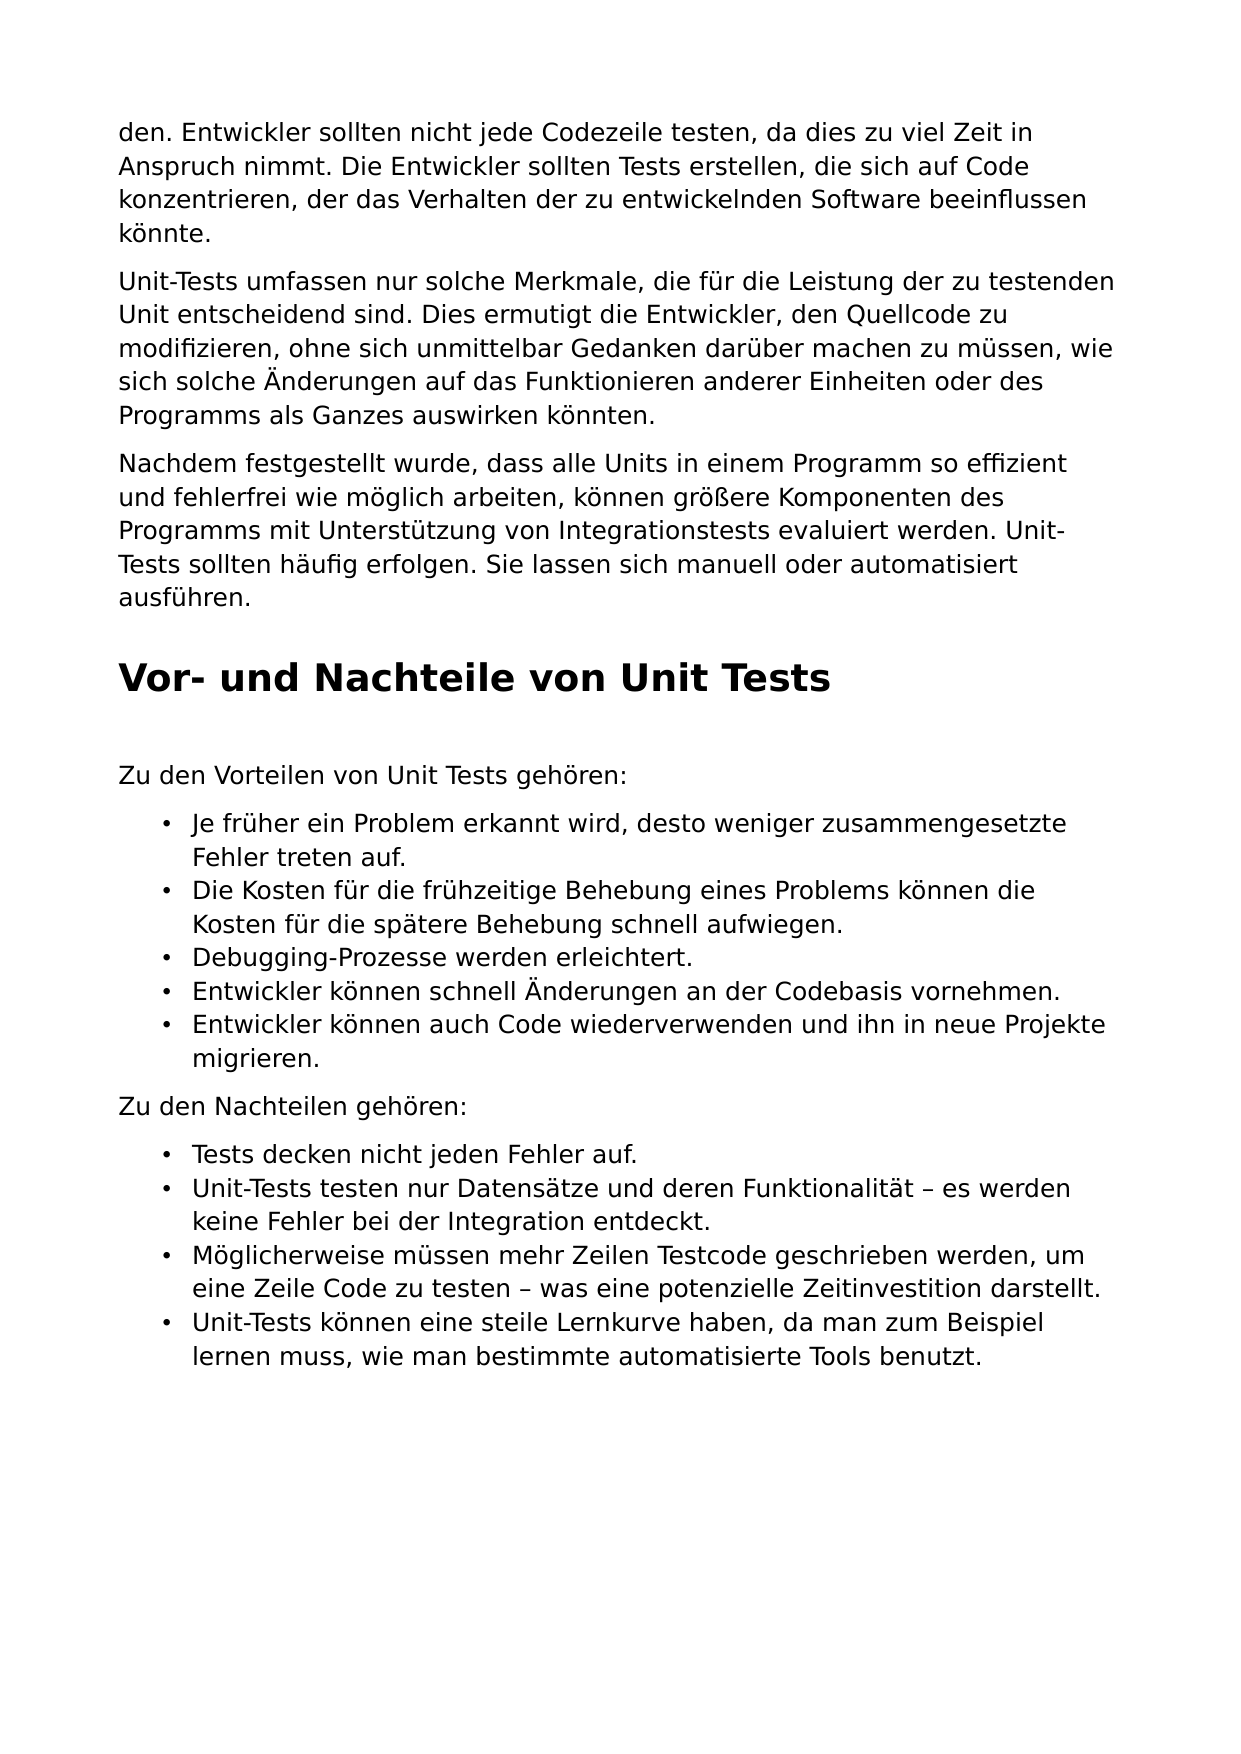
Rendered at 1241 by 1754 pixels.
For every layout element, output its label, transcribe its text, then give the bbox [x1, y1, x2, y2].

subtitle Vor- und Nachteile von Unit Tests [118, 656, 1122, 701]
list Debugging-Prozesse werden erleichtert. [162, 943, 1122, 973]
list Die Kosten für die frühzeitige Behebung eines Problems können die Kosten für die spätere Behebung schnell aufwiegen. [162, 876, 1122, 939]
list Entwickler können auch Code wiederverwenden und ihn in neue Projekte migrieren. [162, 1011, 1122, 1073]
list Entwickler können schnell Änderungen an der Codebasis vornehmen. [162, 977, 1122, 1006]
text den. Entwickler sollten nicht jede Codezeile testen, da dies zu viel Zeit in Anspruch nimmt. Die Entwickler sollten Tests erstellen, die sich auf Code konzentrieren, der das Verhalten der zu entwickelnden Software beeinflussen könnte. [118, 118, 1122, 248]
list Tests decken nicht jeden Fehler auf. [162, 1140, 1122, 1169]
text Zu den Vorteilen von Unit Tests gehören: [118, 761, 1122, 790]
text Zu den Nachteilen gehören: [118, 1092, 1122, 1121]
list Unit-Tests können eine steile Lernkurve haben, da man zum Beispiel lernen muss, wie man bestimmte automatisierte Tools benutzt. [162, 1308, 1122, 1371]
text Nachdem festgestellt wurde, dass alle Units in einem Programm so effizient und fehlerfrei wie möglich arbeiten, können größere Komponenten des Programms mit Unterstützung von Integrationstests evaluiert werden. Unit-Tests sollten häufig erfolgen. Sie lassen sich manuell oder automatisiert ausführen. [118, 449, 1122, 612]
list Je früher ein Problem erkannt wird, desto weniger zusammengesetzte Fehler treten auf. [162, 809, 1122, 872]
list Unit-Tests testen nur Datensätze und deren Funktionalität – es werden keine Fehler bei der Integration entdeckt. [162, 1174, 1122, 1237]
list Möglicherweise müssen mehr Zeilen Testcode geschrieben werden, um eine Zeile Code zu testen – was eine potenzielle Zeitinvestition darstellt. [162, 1241, 1122, 1304]
text Unit-Tests umfassen nur solche Merkmale, die für die Leistung der zu testenden Unit entscheidend sind. Dies ermutigt die Entwickler, den Quellcode zu modifizieren, ohne sich unmittelbar Gedanken darüber machen zu müssen, wie sich solche Änderungen auf das Funktionieren anderer Einheiten oder des Programms als Ganzes auswirken könnten. [118, 267, 1122, 430]
